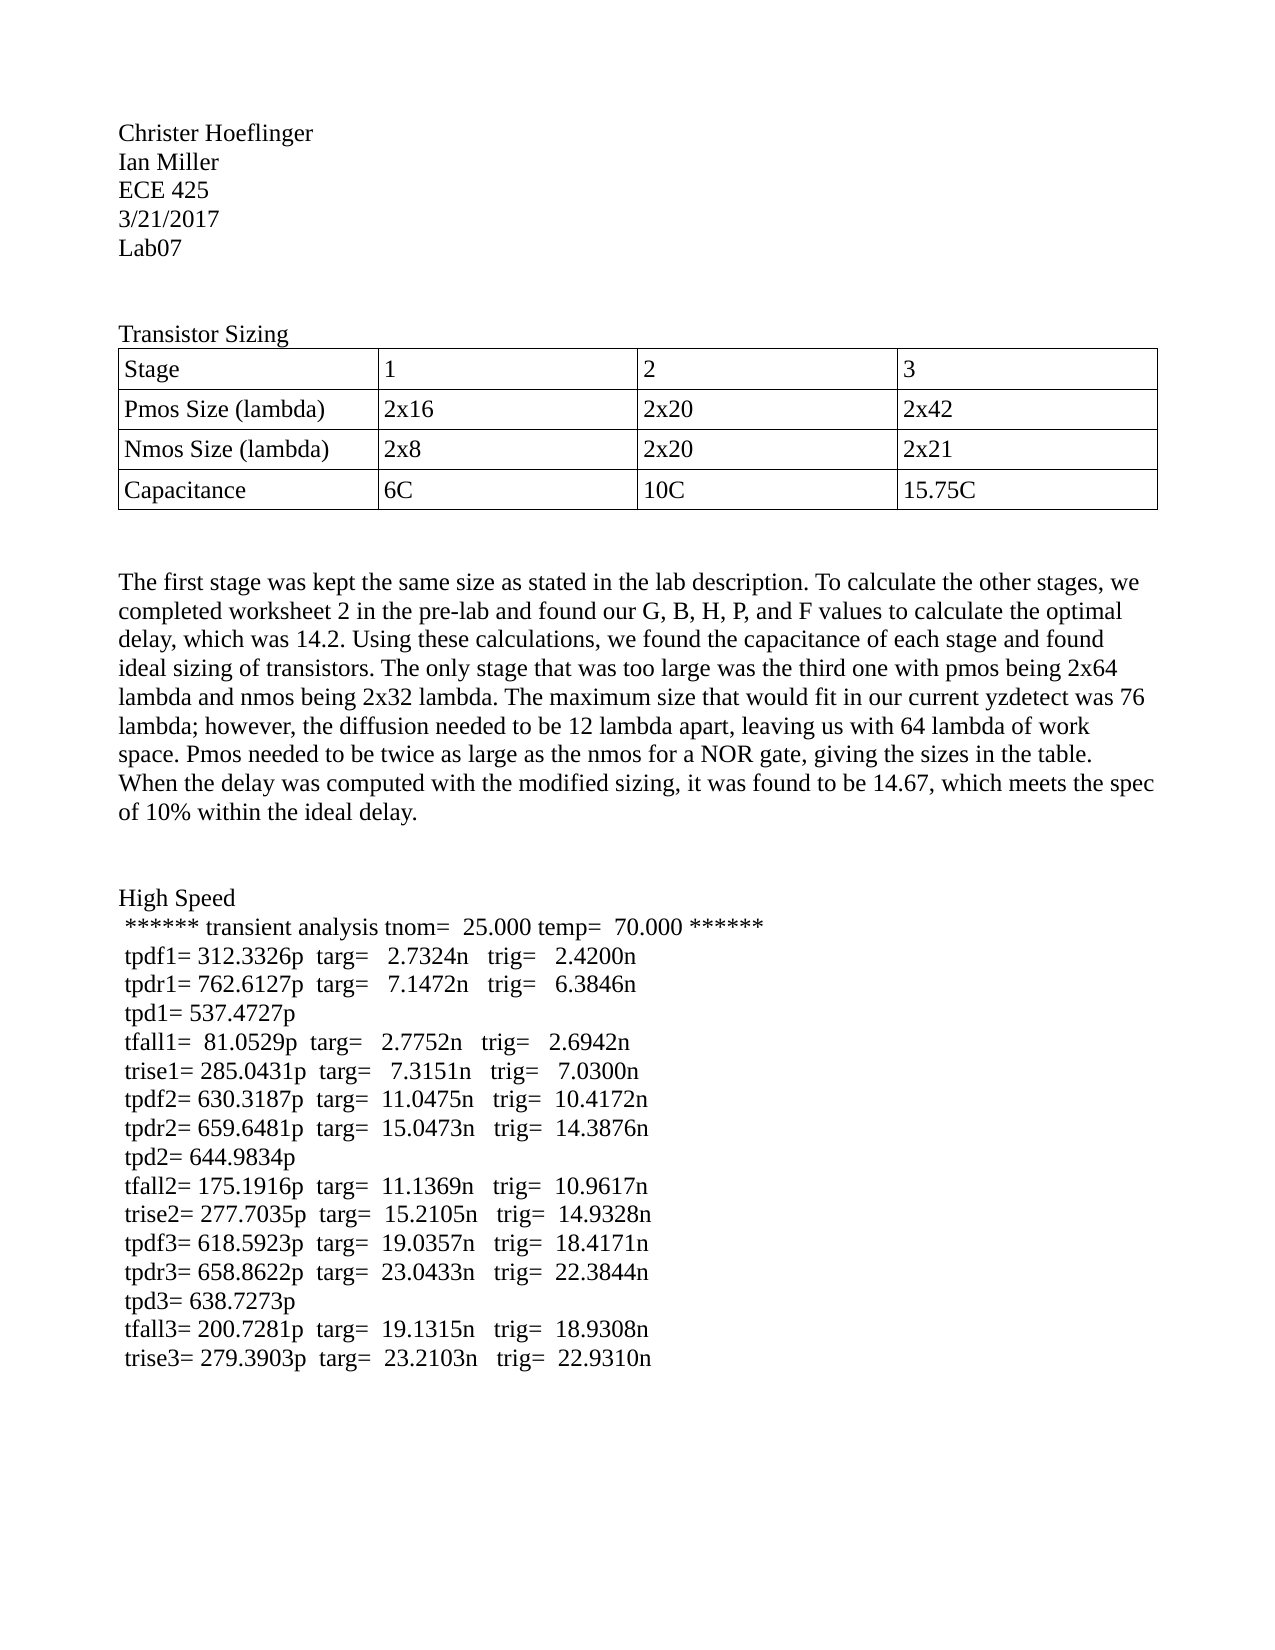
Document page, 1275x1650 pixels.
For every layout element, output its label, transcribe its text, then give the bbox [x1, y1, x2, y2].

table_cell 15.75C [898, 470, 1157, 509]
text tpdr1= 762.6127p targ= 7.1472n trig= 6.3846n [118, 969, 1157, 998]
text tpd1= 537.4727p [118, 998, 1157, 1027]
text 3/21/2017 [118, 204, 1157, 233]
text tfall3= 200.7281p targ= 19.1315n trig= 18.9308n [118, 1314, 1157, 1343]
table_cell 2x20 [638, 430, 897, 469]
table_cell 2x42 [898, 390, 1157, 429]
table_header 2 [638, 349, 897, 388]
text Christer Hoeflinger [118, 118, 1157, 147]
table_cell 2x8 [379, 430, 637, 469]
table_cell Nmos Size (lambda) [119, 430, 378, 469]
text tfall2= 175.1916p targ= 11.1369n trig= 10.9617n [118, 1171, 1157, 1199]
table_cell 2x20 [638, 390, 897, 429]
text tpdf2= 630.3187p targ= 11.0475n trig= 10.4172n [118, 1084, 1157, 1113]
table_cell 6C [379, 470, 637, 509]
text tfall1= 81.0529p targ= 2.7752n trig= 2.6942n [118, 1027, 1157, 1056]
text Lab07 [118, 233, 1157, 262]
text tpdr3= 658.8622p targ= 23.0433n trig= 22.3844n [118, 1257, 1157, 1286]
text Ian Miller [118, 147, 1157, 176]
table_cell 2x16 [379, 390, 637, 429]
text ****** transient analysis tnom= 25.000 temp= 70.000 ****** [118, 912, 1157, 941]
text Transistor Sizing [118, 319, 1157, 348]
text tpdr2= 659.6481p targ= 15.0473n trig= 14.3876n [118, 1113, 1157, 1142]
text ECE 425 [118, 176, 1157, 204]
text trise2= 277.7035p targ= 15.2105n trig= 14.9328n [118, 1199, 1157, 1228]
text tpdf3= 618.5923p targ= 19.0357n trig= 18.4171n [118, 1228, 1157, 1257]
text High Speed [118, 883, 1157, 912]
text The first stage was kept the same size as stated in the lab description. To calculate the other stages, we completed worksheet 2 in the pre-lab and found our G, B, H, P, and F values to calculate the optimal delay, which was 14.2. Using these calculations, we found the capacitance of each stage and found ideal sizing of transistors. The only stage that was too large was the third one with pmos being 2x64 lambda and nmos being 2x32 lambda. The maximum size that would fit in our current yzdetect was 76 lambda; however, the diffusion needed to be 12 lambda apart, leaving us with 64 lambda of work space. Pmos needed to be twice as large as the nmos for a NOR gate, giving the sizes in the table. When the delay was computed with the modified sizing, it was found to be 14.67, which meets the spec of 10% within the ideal delay. [118, 567, 1157, 826]
text tpdf1= 312.3326p targ= 2.7324n trig= 2.4200n [118, 941, 1157, 969]
table_cell 10C [638, 470, 897, 509]
table_header 1 [379, 349, 637, 388]
text tpd3= 638.7273p [118, 1286, 1157, 1314]
text trise3= 279.3903p targ= 23.2103n trig= 22.9310n [118, 1343, 1157, 1372]
text tpd2= 644.9834p [118, 1142, 1157, 1171]
table_cell 2x21 [898, 430, 1157, 469]
table_header Stage [119, 349, 378, 388]
table_header 3 [898, 349, 1157, 388]
text trise1= 285.0431p targ= 7.3151n trig= 7.0300n [118, 1056, 1157, 1084]
table_cell Pmos Size (lambda) [119, 390, 378, 429]
table_cell Capacitance [119, 470, 378, 509]
